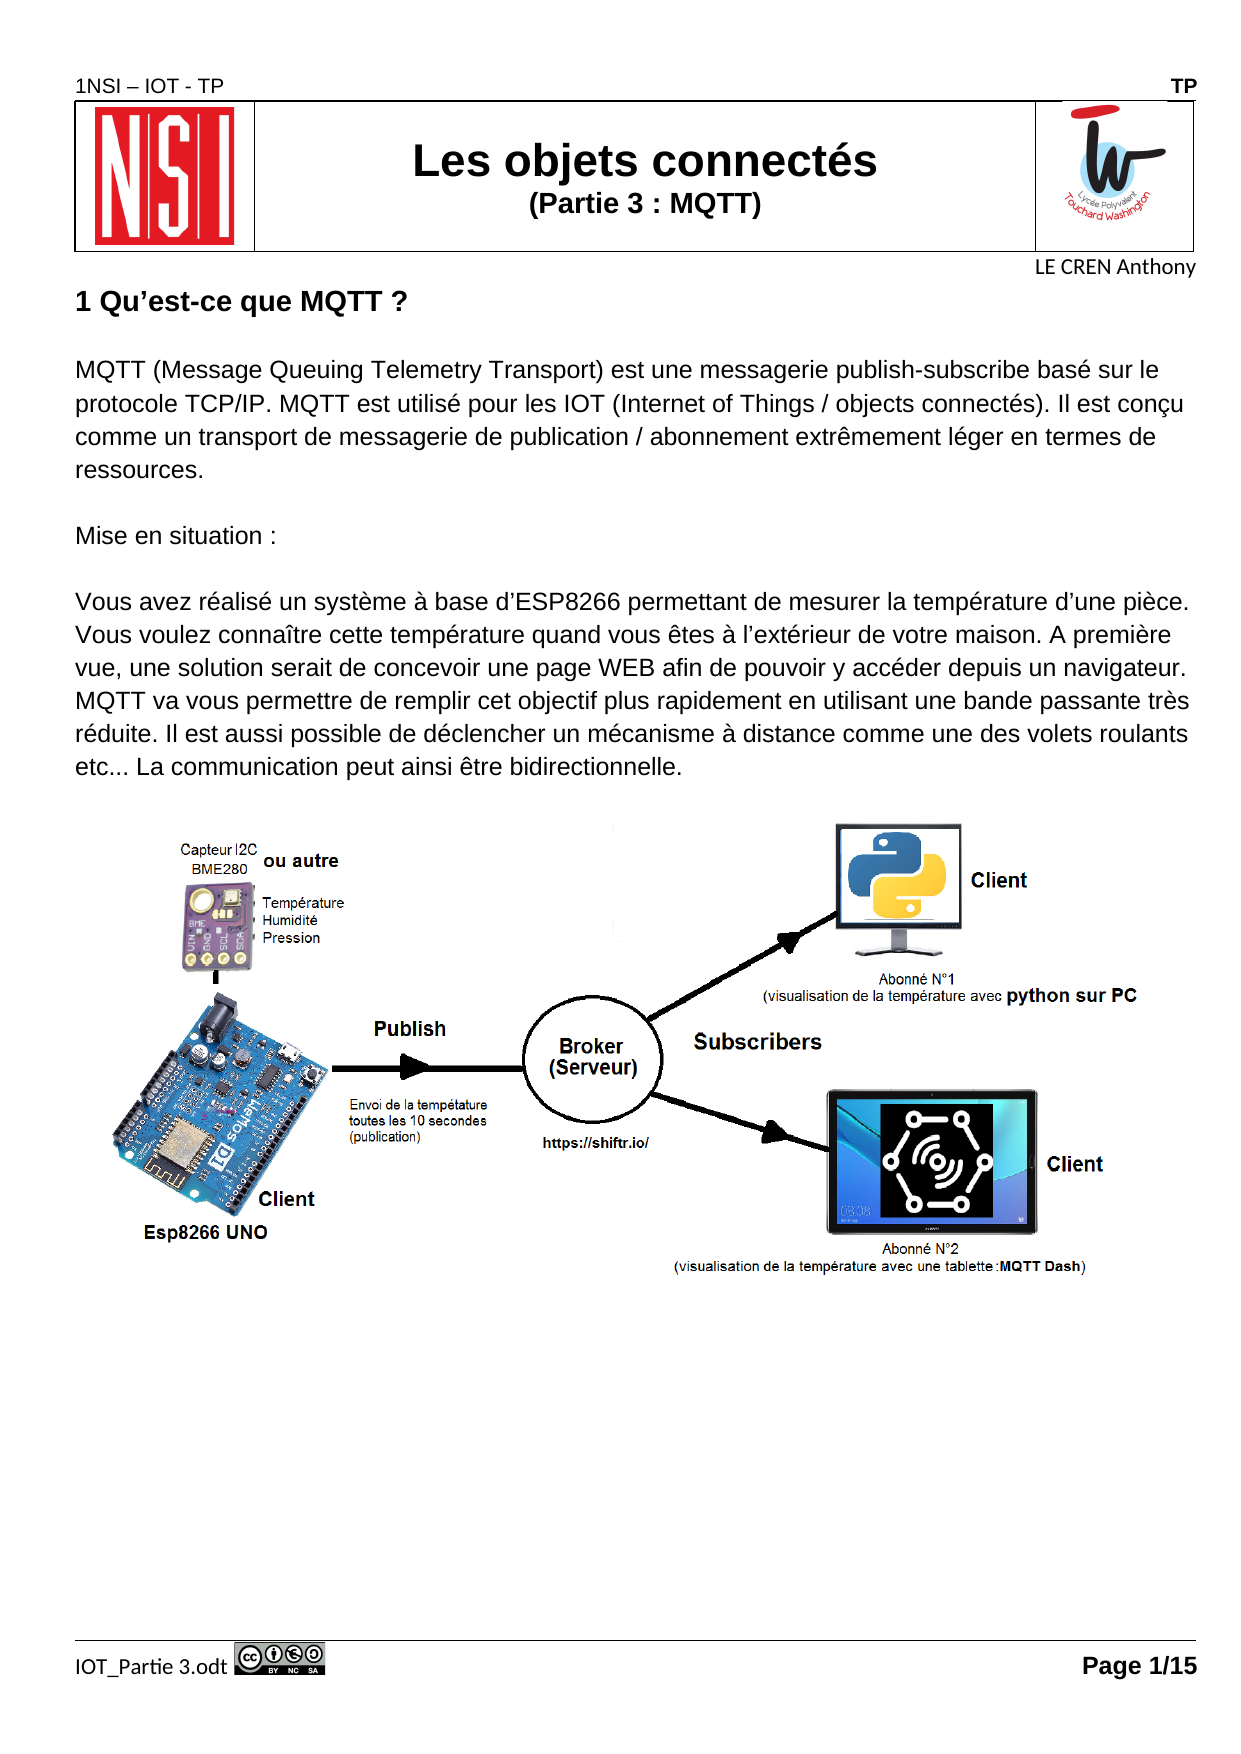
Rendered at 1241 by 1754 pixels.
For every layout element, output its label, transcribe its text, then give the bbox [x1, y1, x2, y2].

table_header [76, 102, 254, 251]
picture [75, 784, 1138, 1282]
text LE CREN Anthony [75, 252, 1196, 280]
table_header [1036, 102, 1193, 251]
picture [1062, 101, 1168, 223]
text MQTT (Message Queuing Telemetry Transport) est une messagerie publish-subscribe basé sur le protocole TCP/IP. MQTT est utilisé pour les IOT (Internet of Things / objects connectés). Il est conçu comme un transport de messagerie de publication / abonnement extrêmement léger en termes de ressources. [75, 356, 1196, 483]
text 1 Qu’est-ce que MQTT ? [75, 284, 1196, 317]
table_header Les objets connectés (Partie 3 : MQTT) [255, 102, 1035, 251]
picture [234, 1642, 325, 1675]
text Mise en situation : [75, 521, 1196, 549]
text Vous avez réalisé un système à base d’ESP8266 permettant de mesurer la température d’une pièce. Vous voulez connaître cette température quand vous êtes à l’extérieur de votre maison. A première vue, une solution serait de concevoir une page WEB afin de pouvoir y accéder depuis un navigateur. MQTT va vous permettre de remplir cet objectif plus rapidement en utilisant une bande passante très réduite. Il est aussi possible de déclencher un mécanisme à distance comme une des volets roulants etc... La communication peut ainsi être bidirectionnelle. [75, 587, 1196, 781]
